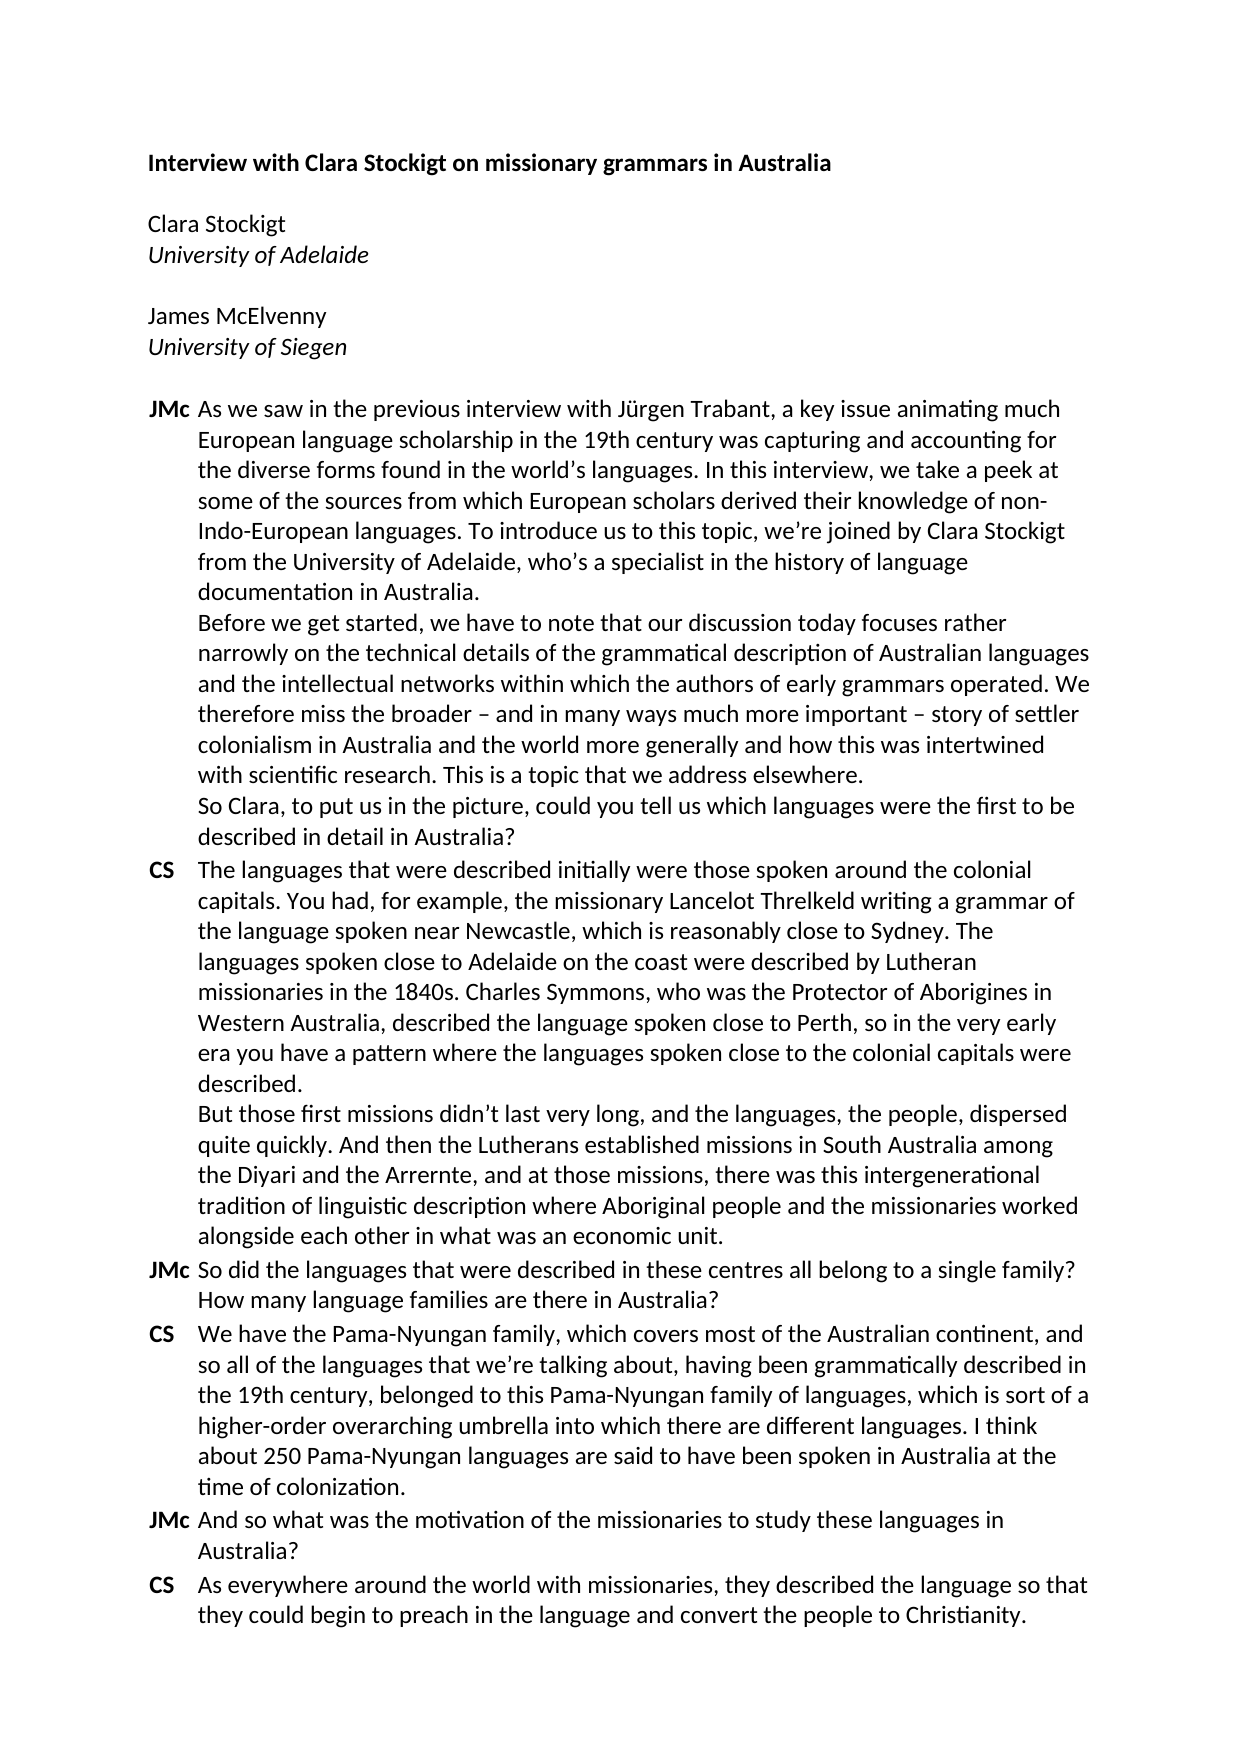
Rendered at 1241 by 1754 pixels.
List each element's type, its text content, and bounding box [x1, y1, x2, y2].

table_cell CS [148, 1317, 196, 1503]
text Clara Stockigt [148, 209, 1093, 239]
text University of Siegen [148, 331, 1093, 361]
table_cell CS [148, 853, 196, 1253]
table_cell CS [148, 1567, 196, 1631]
table_header JMc [148, 392, 196, 853]
text University of Adelaide [148, 239, 1093, 270]
table_cell And so what was the motivation of the missionaries to study these languages in Australia? [196, 1503, 1093, 1567]
table_cell The languages that were described initially were those spoken around the colonial capitals. You had, for example, the missionary Lancelot Threlkeld writing a grammar of the language spoken near Newcastle, which is reasonably close to Sydney. The languages spoken close to Adelaide on the coast were described by Lutheran missionaries in the 1840s. Charles Symmons, who was the Protector of Aborigines in Western Australia, described the language spoken close to Perth, so in the very early era you have a pattern where the languages spoken close to the colonial capitals were described. But those first missions didn’t last very long, and the languages, the people, dispersed quite quickly. And then the Lutherans established missions in South Australia among the Diyari and the Arrernte, and at those missions, there was this intergenerational tradition of linguistic description where Aboriginal people and the missionaries worked alongside each other in what was an economic unit. [196, 853, 1093, 1253]
table_cell As everywhere around the world with missionaries, they described the language so that they could begin to preach in the language and convert the people to Christianity. [196, 1567, 1093, 1631]
table_cell So did the languages that were described in these centres all belong to a single family? How many language families are there in Australia? [196, 1253, 1093, 1317]
table_cell JMc [148, 1253, 196, 1317]
table_header As we saw in the previous interview with Jürgen Trabant, a key issue animating much European language scholarship in the 19th century was capturing and accounting for the diverse forms found in the world’s languages. In this interview, we take a peek at some of the sources from which European scholars derived their knowledge of non-Indo-European languages. To introduce us to this topic, we’re joined by Clara Stockigt from the University of Adelaide, who’s a specialist in the history of language documentation in Australia. Before we get started, we have to note that our discussion today focuses rather narrowly on the technical details of the grammatical description of Australian languages and the intellectual networks within which the authors of early grammars operated. We therefore miss the broader – and in many ways much more important – story of settler colonialism in Australia and the world more generally and how this was intertwined with scientific research. This is a topic that we address elsewhere. So Clara, to put us in the picture, could you tell us which languages were the first to be described in detail in Australia? [196, 392, 1093, 853]
text James McElvenny [148, 300, 1093, 331]
table_cell JMc [148, 1503, 196, 1567]
table_cell We have the Pama-Nyungan family, which covers most of the Australian continent, and so all of the languages that we’re talking about, having been grammatically described in the 19th century, belonged to this Pama-Nyungan family of languages, which is sort of a higher-order overarching umbrella into which there are different languages. I think about 250 Pama-Nyungan languages are said to have been spoken in Australia at the time of colonization. [196, 1317, 1093, 1503]
text Interview with Clara Stockigt on missionary grammars in Australia [148, 148, 1093, 178]
